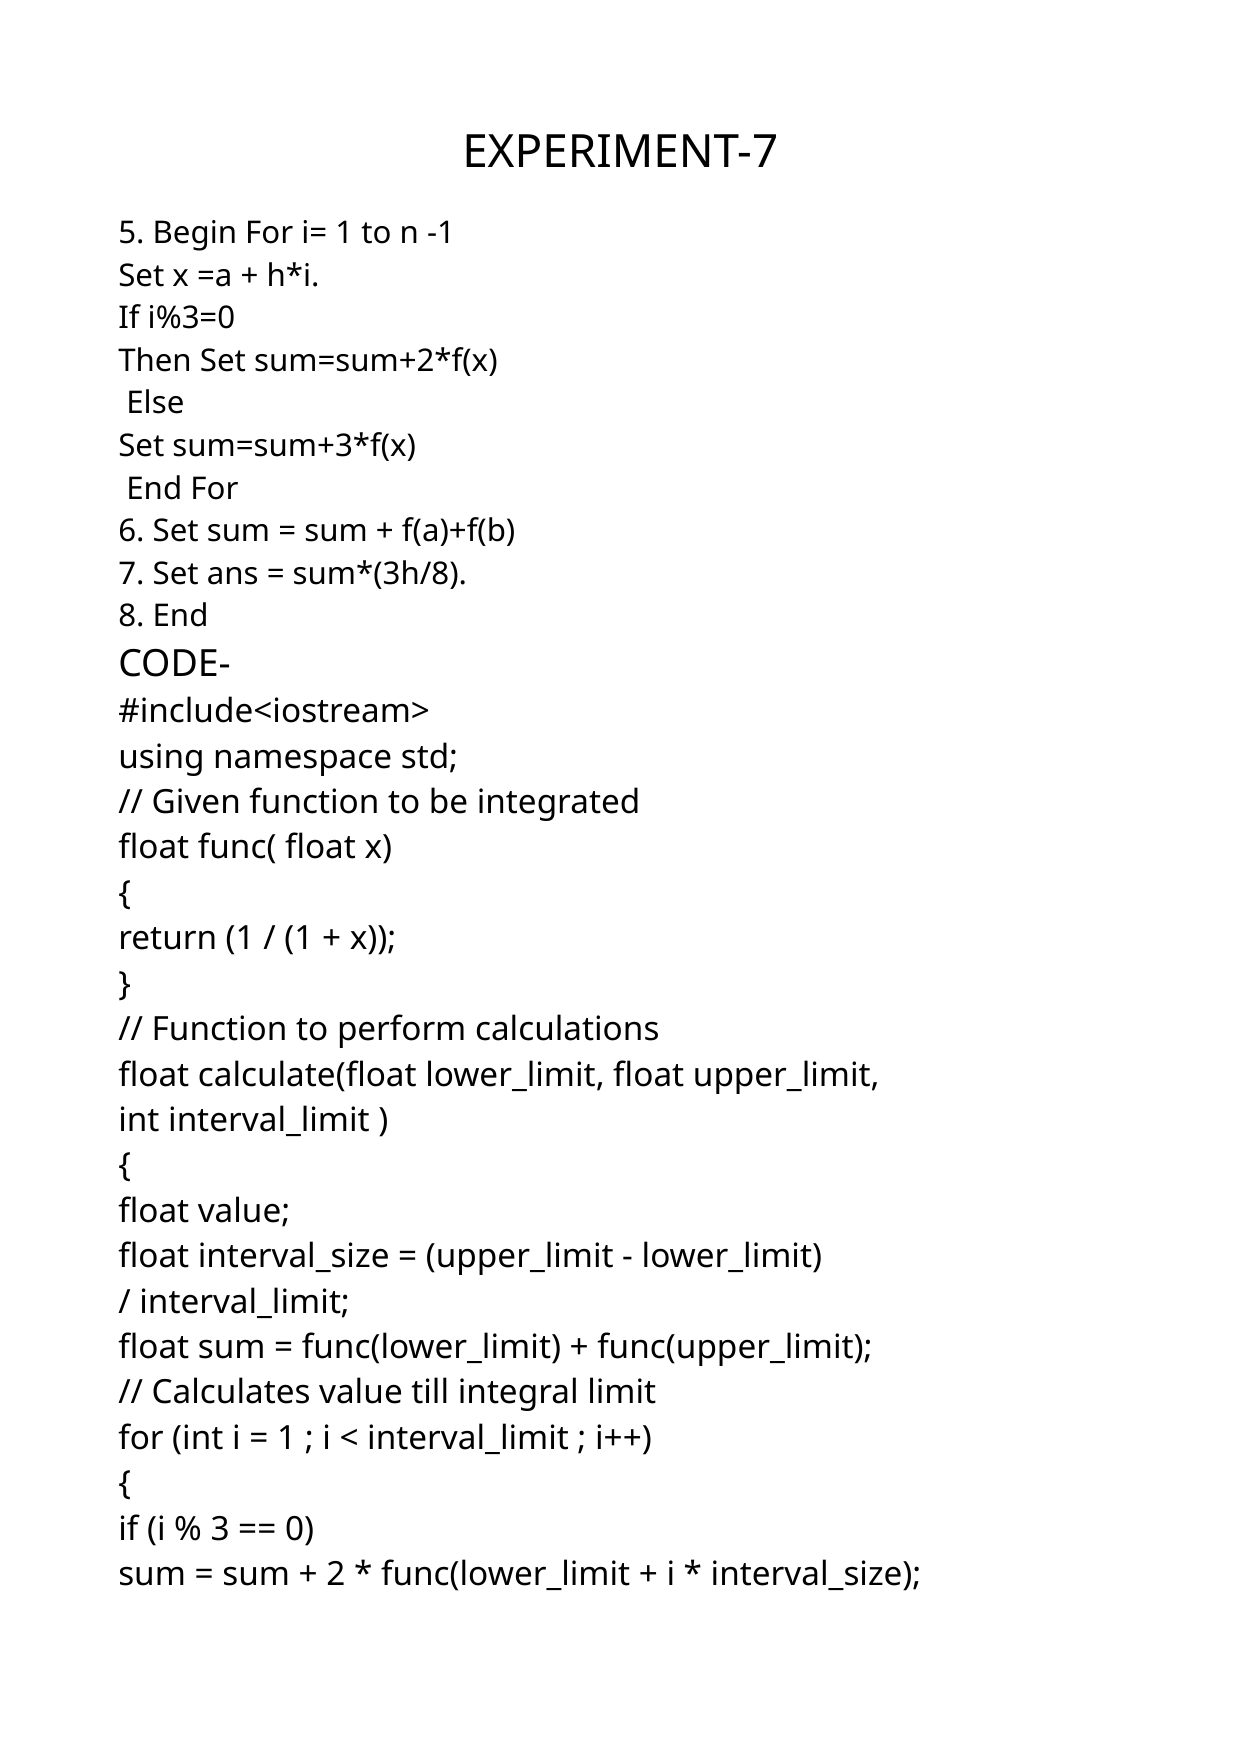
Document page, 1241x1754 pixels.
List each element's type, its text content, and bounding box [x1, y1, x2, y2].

text float value; [118, 1187, 1122, 1232]
text / interval_limit; [118, 1277, 1122, 1323]
text if (i % 3 == 0) [118, 1504, 1122, 1550]
text { [118, 1459, 1122, 1504]
text { [118, 1141, 1122, 1187]
text using namespace std; [118, 732, 1122, 778]
text { [118, 869, 1122, 914]
text Then Set sum=sum+2*f(x) [118, 338, 1122, 380]
text return (1 / (1 + x)); [118, 914, 1122, 959]
text End For [118, 466, 1122, 508]
text #include<iostream> [118, 687, 1122, 732]
text // Function to perform calculations [118, 1005, 1122, 1050]
text float sum = func(lower_limit) + func(upper_limit); [118, 1323, 1122, 1368]
text int interval_limit ) [118, 1096, 1122, 1141]
text float func( float x) [118, 823, 1122, 869]
text float calculate(float lower_limit, float upper_limit, [118, 1050, 1122, 1096]
text If i%3=0 [118, 295, 1122, 338]
text } [118, 959, 1122, 1005]
text // Given function to be integrated [118, 778, 1122, 823]
text 8. End [118, 593, 1122, 636]
text for (int i = 1 ; i < interval_limit ; i++) [118, 1414, 1122, 1459]
text 5. Begin For i= 1 to n -1 [118, 210, 1122, 253]
text 7. Set ans = sum*(3h/8). [118, 551, 1122, 593]
text // Calculates value till integral limit [118, 1368, 1122, 1414]
text Set x =a + h*i. [118, 253, 1122, 295]
text CODE- [118, 636, 1122, 687]
text sum = sum + 2 * func(lower_limit + i * interval_size); [118, 1550, 1122, 1595]
text Else [118, 380, 1122, 423]
text 6. Set sum = sum + f(a)+f(b) [118, 508, 1122, 551]
text Set sum=sum+3*f(x) [118, 423, 1122, 466]
text float interval_size = (upper_limit - lower_limit) [118, 1232, 1122, 1277]
